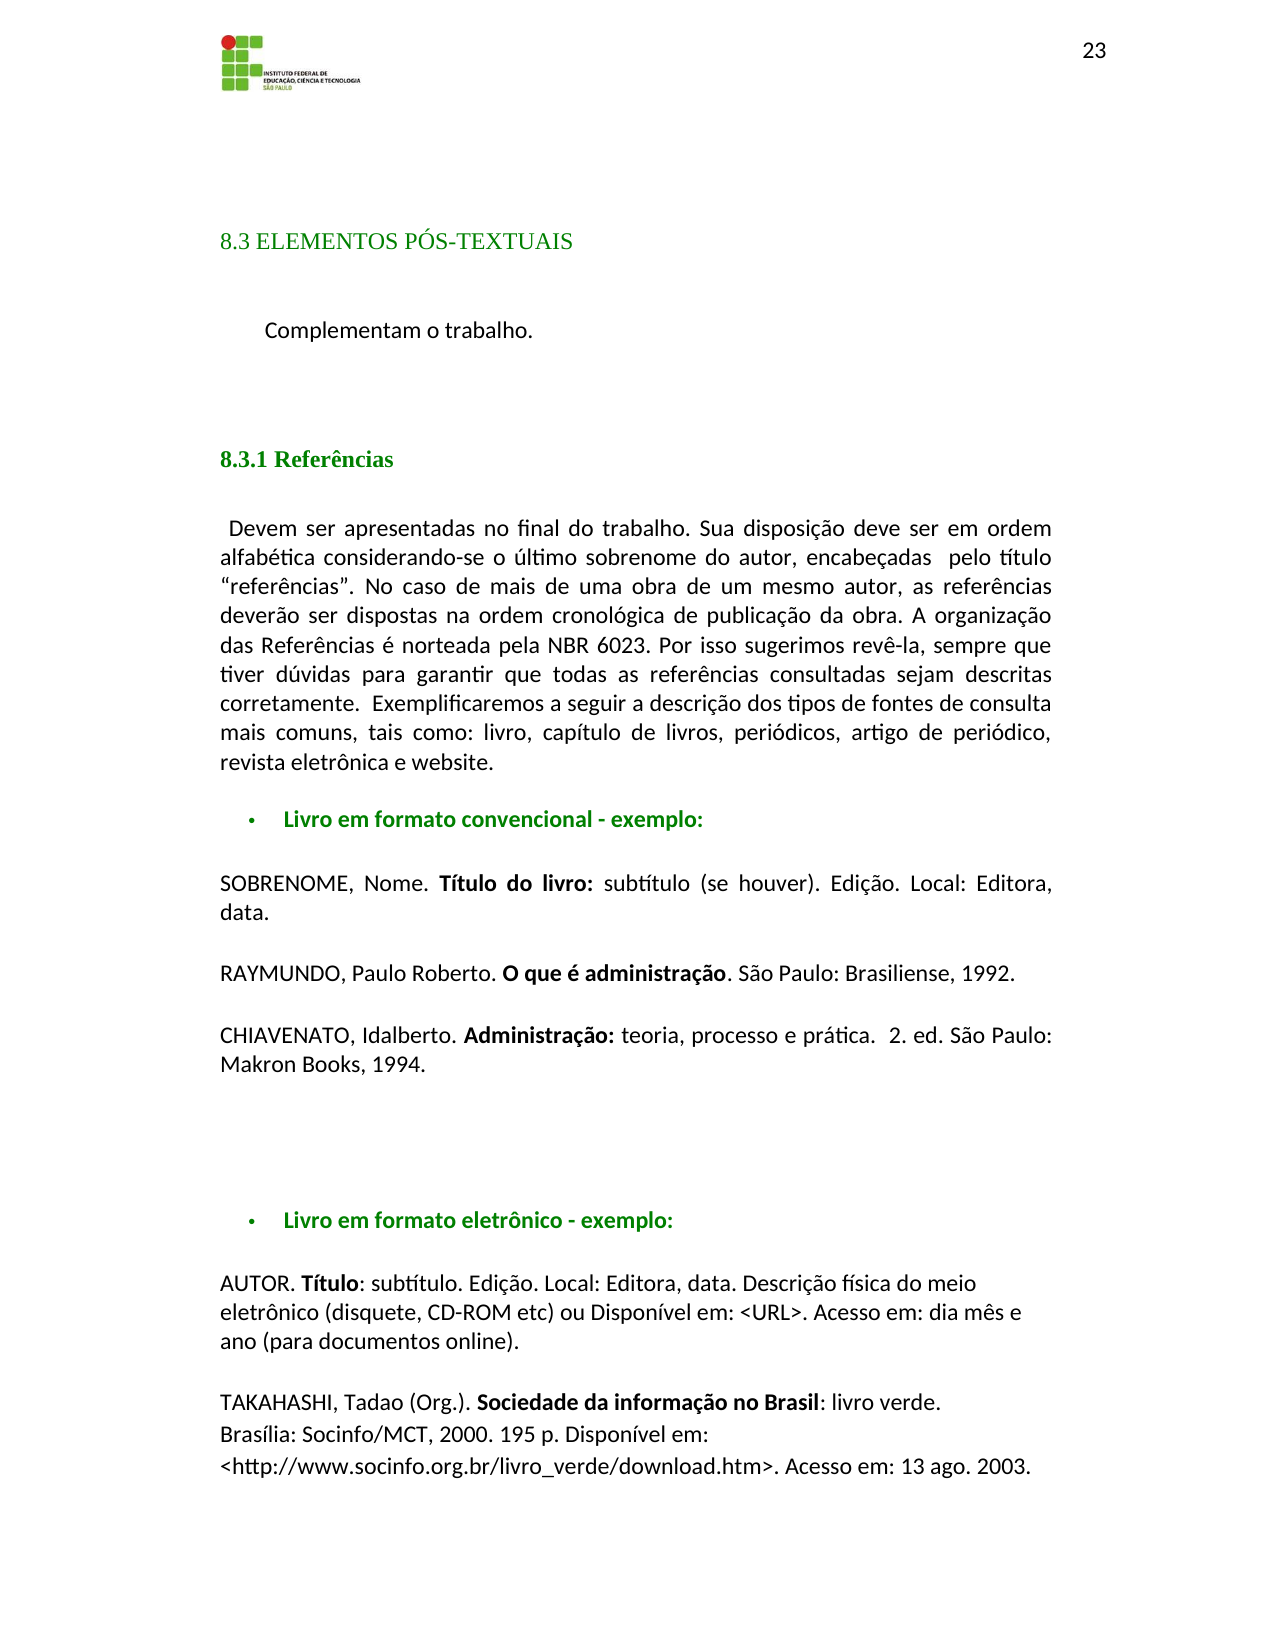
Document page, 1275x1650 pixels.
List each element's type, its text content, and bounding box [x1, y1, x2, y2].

subtitle 8.3.1 Referências [220, 445, 1054, 472]
text RAYMUNDO, Paulo Roberto. O que é administração. São Paulo: Brasiliense, 1992. [220, 958, 1053, 987]
text Devem ser apresentadas no final do trabalho. Sua disposição deve ser em ordem alfabética considerando-se o último sobrenome do autor, encabeçadas pelo título “referências”. No caso de mais de uma obra de um mesmo autor, as referências deverão ser dispostas na ordem cronológica de publicação da obra. A organização das Referências é norteada pela NBR 6023. Por isso sugerimos revê-la, sempre que tiver dúvidas para garantir que todas as referências consultadas sejam descritas corretamente. Exemplificaremos a seguir a descrição dos tipos de fontes de consulta mais comuns, tais como: livro, capítulo de livros, periódicos, artigo de periódico, revista eletrônica e website. [220, 513, 1053, 776]
list Livro em formato convencional - exemplo: [248, 804, 1054, 833]
text Complementam o trabalho. [219, 315, 1054, 344]
text TAKAHASHI, Tadao (Org.). Sociedade da informação no Brasil: livro verde. [220, 1387, 1053, 1416]
picture [220, 35, 362, 92]
text SOBRENOME, Nome. Título do livro: subtítulo (se houver). Edição. Local: Editora, data. [220, 868, 1053, 926]
list Livro em formato eletrônico - exemplo: [248, 1205, 1054, 1234]
text <http://www.socinfo.org.br/livro_verde/download.htm>. Acesso em: 13 ago. 2003. [220, 1451, 1053, 1480]
text CHIAVENATO, Idalberto. Administração: teoria, processo e prática. 2. ed. São Paulo: Makron Books, 1994. [220, 1021, 1053, 1078]
text AUTOR. Título: subtítulo. Edição. Local: Editora, data. Descrição física do meio eletrônico (disquete, CD-ROM etc) ou Disponível em: <URL>. Acesso em: dia mês e ano (para documentos online). [220, 1268, 1045, 1356]
subtitle 8.3 ELEMENTOS PÓS-TEXTUAIS [220, 227, 1054, 255]
text Brasília: Socinfo/MCT, 2000. 195 p. Disponível em: [220, 1419, 1053, 1448]
